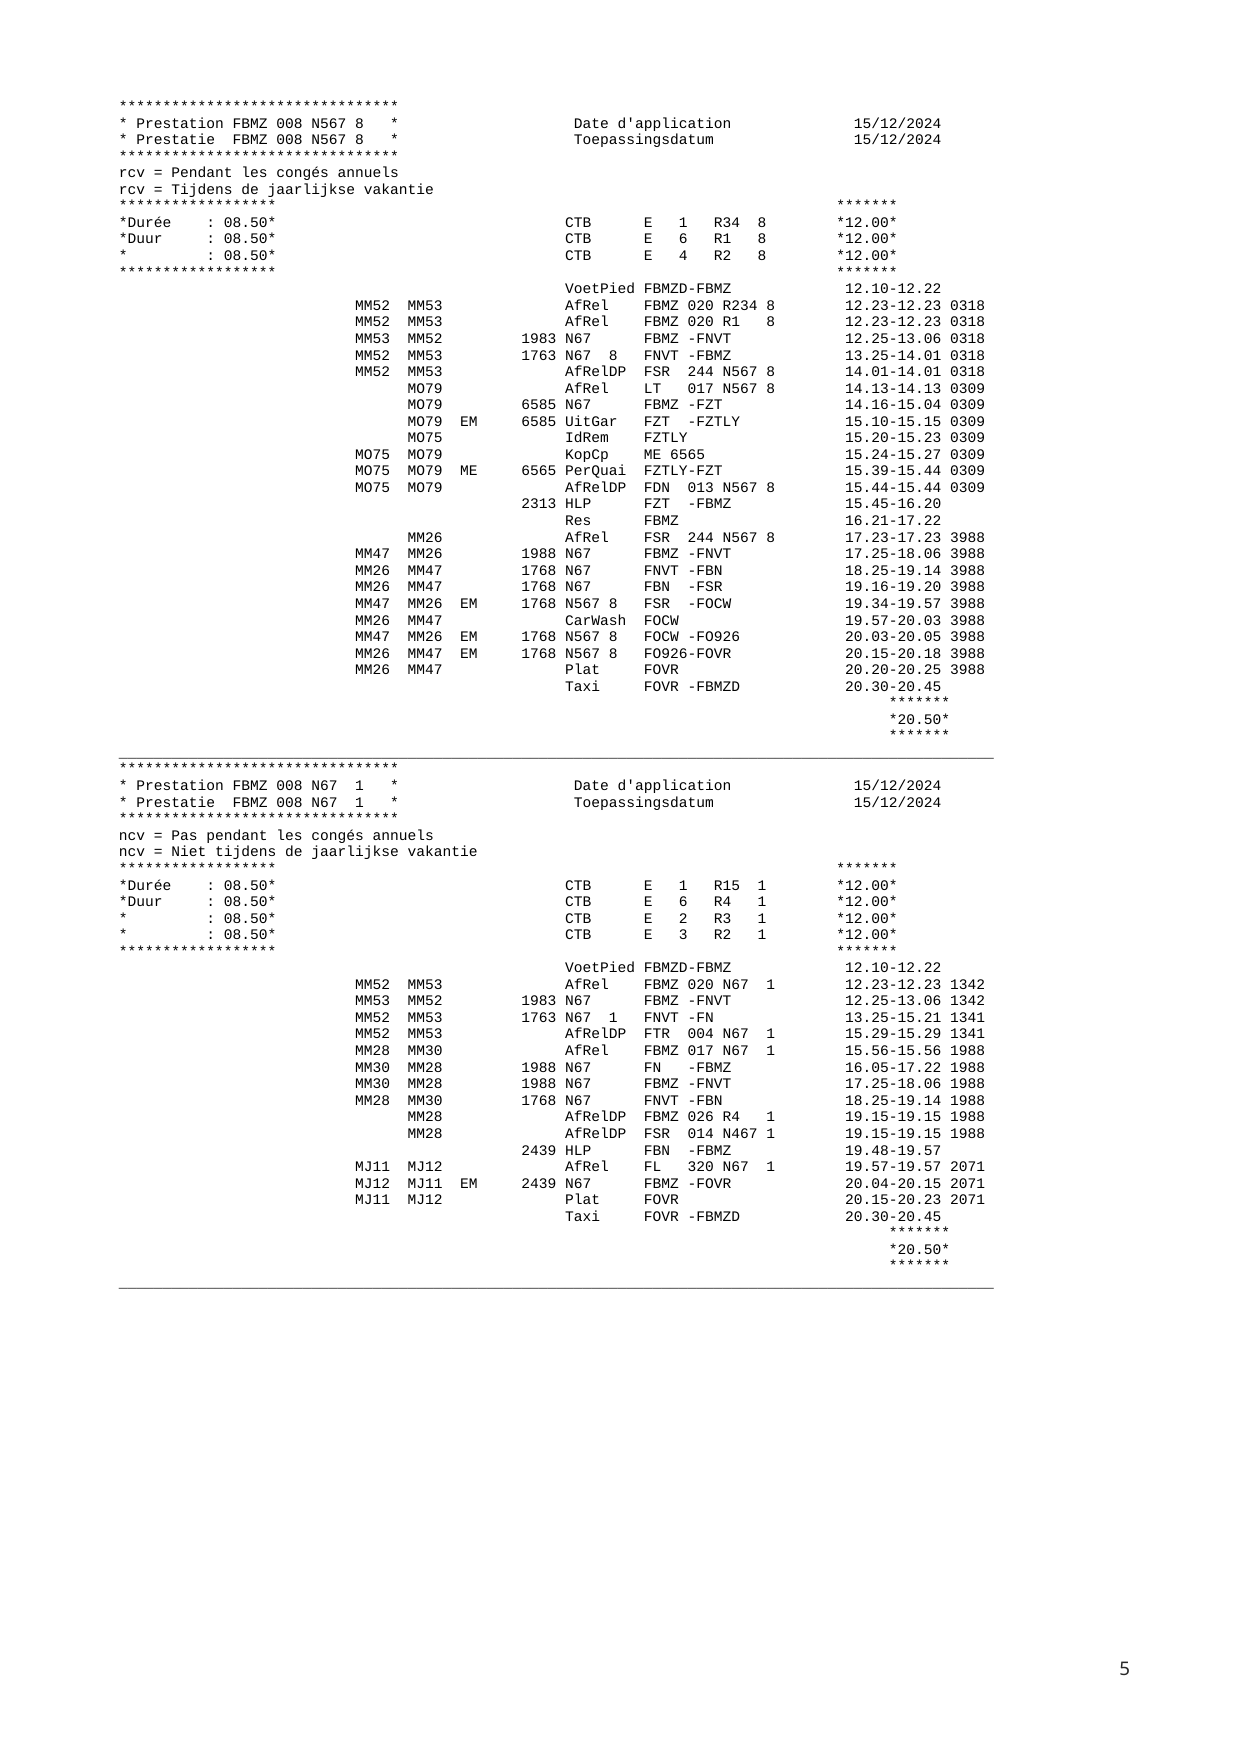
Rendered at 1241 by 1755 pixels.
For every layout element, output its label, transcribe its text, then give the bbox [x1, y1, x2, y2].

text ******************************** * Prestation FBMZ 008 N567 8 * Date d'application 15/12/2024 * Prestatie FBMZ 008 N567 8 * Toepassingsdatum 15/12/2024 ******************************** rcv = Pendant les congés annuels rcv = Tijdens de jaarlijkse vakantie ****************** ******* *Durée : 08.50* CTB E 1 R34 8 *12.00* *Duur : 08.50* CTB E 6 R1 8 *12.00* * : 08.50* CTB E 4 R2 8 *12.00* ****************** ******* VoetPied FBMZD-FBMZ 12.10-12.22 MM52 MM53 AfRel FBMZ 020 R234 8 12.23-12.23 0318 MM52 MM53 AfRel FBMZ 020 R1 8 12.23-12.23 0318 MM53 MM52 1983 N67 FBMZ -FNVT 12.25-13.06 0318 MM52 MM53 1763 N67 8 FNVT -FBMZ 13.25-14.01 0318 MM52 MM53 AfRelDP FSR 244 N567 8 14.01-14.01 0318 MO79 AfRel LT 017 N567 8 14.13-14.13 0309 MO79 6585 N67 FBMZ -FZT 14.16-15.04 0309 MO79 EM 6585 UitGar FZT -FZTLY 15.10-15.15 0309 MO75 IdRem FZTLY 15.20-15.23 0309 MO75 MO79 KopCp ME 6565 15.24-15.27 0309 MO75 MO79 ME 6565 PerQuai FZTLY-FZT 15.39-15.44 0309 MO75 MO79 AfRelDP FDN 013 N567 8 15.44-15.44 0309 2313 HLP FZT -FBMZ 15.45-16.20 Res FBMZ 16.21-17.22 MM26 AfRel FSR 244 N567 8 17.23-17.23 3988 MM47 MM26 1988 N67 FBMZ -FNVT 17.25-18.06 3988 MM26 MM47 1768 N67 FNVT -FBN 18.25-19.14 3988 MM26 MM47 1768 N67 FBN -FSR 19.16-19.20 3988 MM47 MM26 EM 1768 N567 8 FSR -FOCW 19.34-19.57 3988 MM26 MM47 CarWash FOCW 19.57-20.03 3988 MM47 MM26 EM 1768 N567 8 FOCW -FO926 20.03-20.05 3988 MM26 MM47 EM 1768 N567 8 FO926-FOVR 20.15-20.18 3988 MM26 MM47 Plat FOVR 20.20-20.25 3988 Taxi FOVR -FBMZD 20.30-20.45 ******* *20.50* ******* ____________________________________________________________________________________________________ [119, 99, 1122, 762]
text ******************************** * Prestation FBMZ 008 N67 1 * Date d'application 15/12/2024 * Prestatie FBMZ 008 N67 1 * Toepassingsdatum 15/12/2024 ******************************** ncv = Pas pendant les congés annuels ncv = Niet tijdens de jaarlijkse vakantie ****************** ******* *Durée : 08.50* CTB E 1 R15 1 *12.00* *Duur : 08.50* CTB E 6 R4 1 *12.00* * : 08.50* CTB E 2 R3 1 *12.00* * : 08.50* CTB E 3 R2 1 *12.00* ****************** ******* VoetPied FBMZD-FBMZ 12.10-12.22 MM52 MM53 AfRel FBMZ 020 N67 1 12.23-12.23 1342 MM53 MM52 1983 N67 FBMZ -FNVT 12.25-13.06 1342 MM52 MM53 1763 N67 1 FNVT -FN 13.25-15.21 1341 MM52 MM53 AfRelDP FTR 004 N67 1 15.29-15.29 1341 MM28 MM30 AfRel FBMZ 017 N67 1 15.56-15.56 1988 MM30 MM28 1988 N67 FN -FBMZ 16.05-17.22 1988 MM30 MM28 1988 N67 FBMZ -FNVT 17.25-18.06 1988 MM28 MM30 1768 N67 FNVT -FBN 18.25-19.14 1988 MM28 AfRelDP FBMZ 026 R4 1 19.15-19.15 1988 MM28 AfRelDP FSR 014 N467 1 19.15-19.15 1988 2439 HLP FBN -FBMZ 19.48-19.57 MJ11 MJ12 AfRel FL 320 N67 1 19.57-19.57 2071 MJ12 MJ11 EM 2439 N67 FBMZ -FOVR 20.04-20.15 2071 MJ11 MJ12 Plat FOVR 20.15-20.23 2071 Taxi FOVR -FBMZD 20.30-20.45 ******* *20.50* ******* ____________________________________________________________________________________________________ [119, 762, 1122, 1292]
